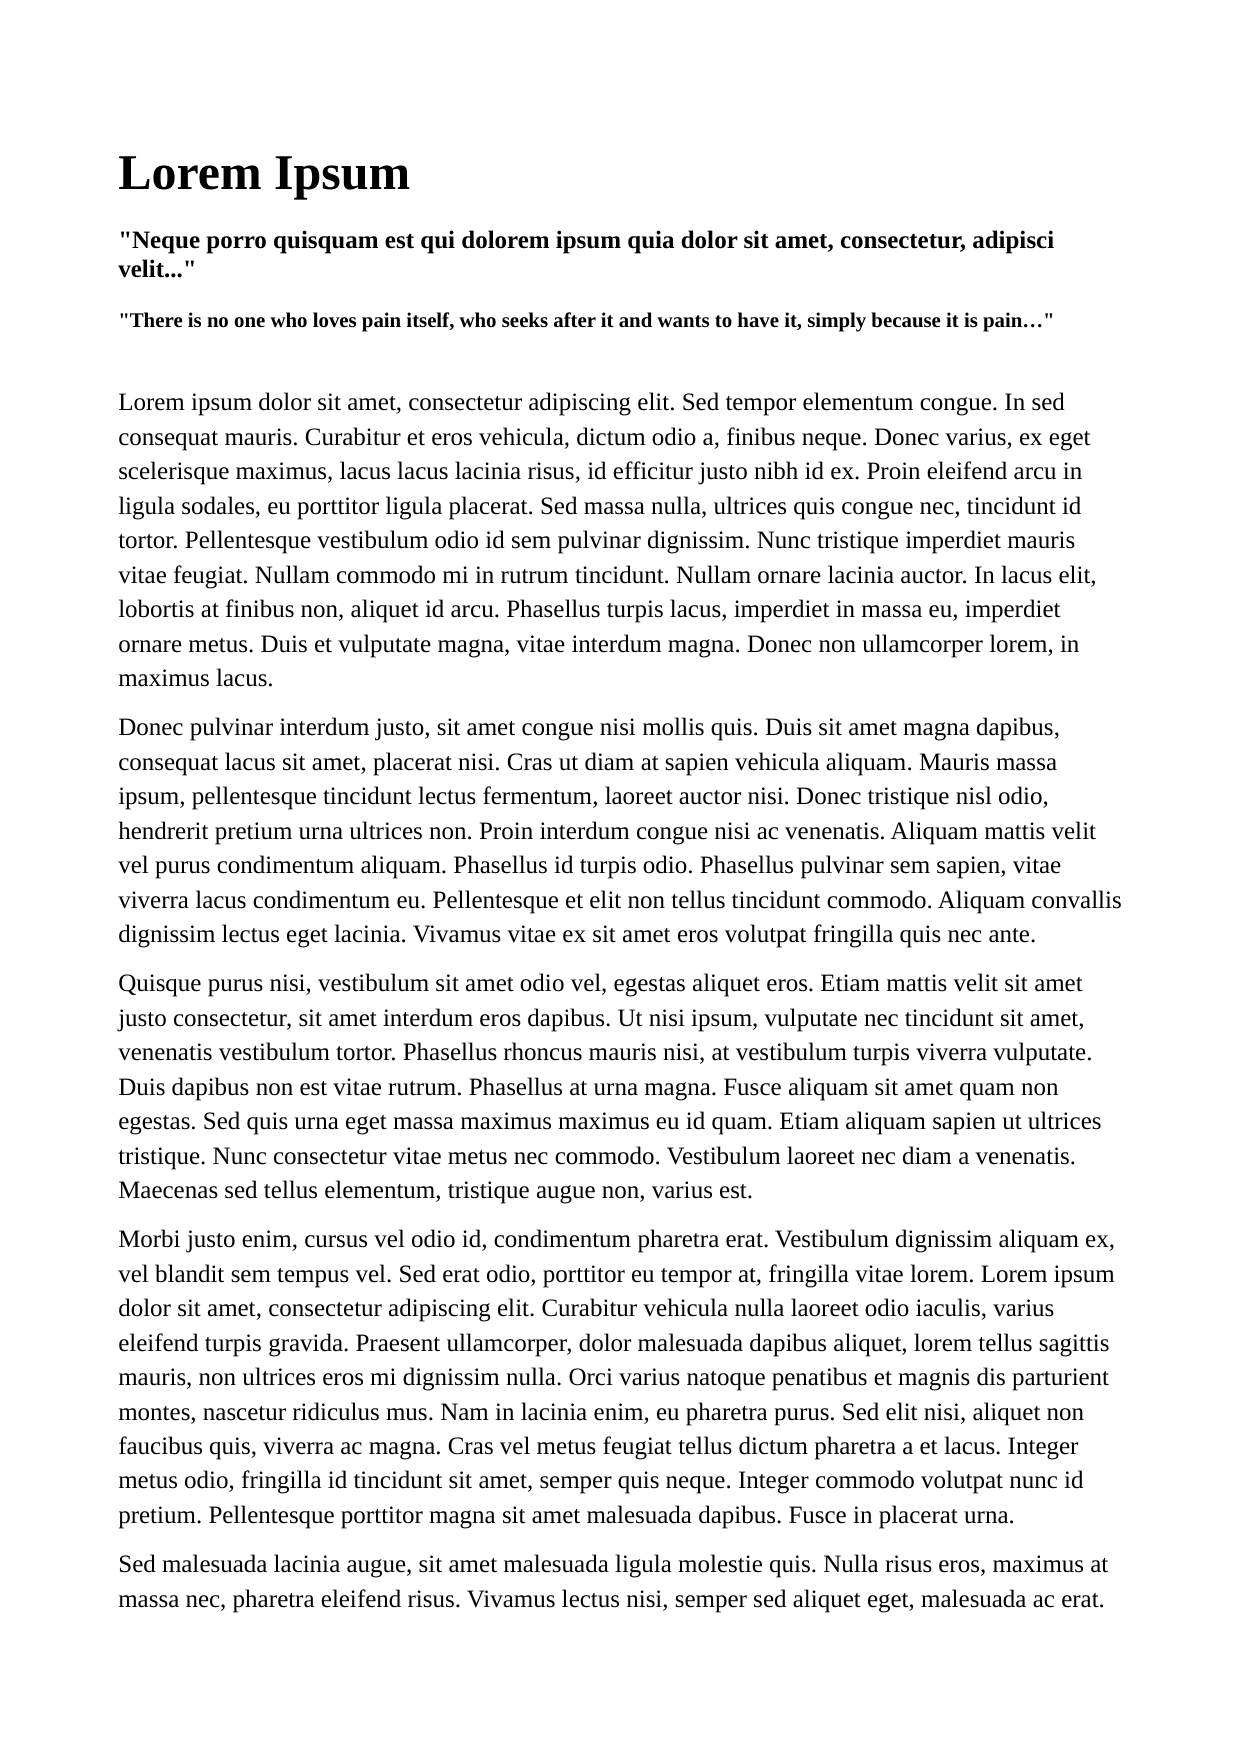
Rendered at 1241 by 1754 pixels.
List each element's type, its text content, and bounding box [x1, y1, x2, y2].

subtitle "Neque porro quisquam est qui dolorem ipsum quia dolor sit amet, consectetur, adipisci velit..." [118, 226, 1122, 283]
text Morbi justo enim, cursus vel odio id, condimentum pharetra erat. Vestibulum dignissim aliquam ex, vel blandit sem tempus vel. Sed erat odio, porttitor eu tempor at, fringilla vitae lorem. Lorem ipsum dolor sit amet, consectetur adipiscing elit. Curabitur vehicula nulla laoreet odio iaculis, varius eleifend turpis gravida. Praesent ullamcorper, dolor malesuada dapibus aliquet, lorem tellus sagittis mauris, non ultrices eros mi dignissim nulla. Orci varius natoque penatibus et magnis dis parturient montes, nascetur ridiculus mus. Nam in lacinia enim, eu pharetra purus. Sed elit nisi, aliquet non faucibus quis, viverra ac magna. Cras vel metus feugiat tellus dictum pharetra a et lacus. Integer metus odio, fringilla id tincidunt sit amet, semper quis neque. Integer commodo volutpat nunc id pretium. Pellentesque porttitor magna sit amet malesuada dapibus. Fusce in placerat urna. [118, 1224, 1122, 1529]
subtitle Lorem Ipsum [118, 143, 1122, 201]
text Sed malesuada lacinia augue, sit amet malesuada ligula molestie quis. Nulla risus eros, maximus at massa nec, pharetra eleifend risus. Vivamus lectus nisi, semper sed aliquet eget, malesuada ac erat. [118, 1549, 1122, 1612]
subtitle "There is no one who loves pain itself, who seeks after it and wants to have it, simply because it is pain…" [118, 308, 1122, 332]
text Lorem ipsum dolor sit amet, consectetur adipiscing elit. Sed tempor elementum congue. In sed consequat mauris. Curabitur et eros vehicula, dictum odio a, finibus neque. Donec varius, ex eget scelerisque maximus, lacus lacus lacinia risus, id efficitur justo nibh id ex. Proin eleifend arcu in ligula sodales, eu porttitor ligula placerat. Sed massa nulla, ultrices quis congue nec, tincidunt id tortor. Pellentesque vestibulum odio id sem pulvinar dignissim. Nunc tristique imperdiet mauris vitae feugiat. Nullam commodo mi in rutrum tincidunt. Nullam ornare lacinia auctor. In lacus elit, lobortis at finibus non, aliquet id arcu. Phasellus turpis lacus, imperdiet in massa eu, imperdiet ornare metus. Duis et vulputate magna, vitae interdum magna. Donec non ullamcorper lorem, in maximus lacus. [118, 387, 1122, 692]
text Donec pulvinar interdum justo, sit amet congue nisi mollis quis. Duis sit amet magna dapibus, consequat lacus sit amet, placerat nisi. Cras ut diam at sapien vehicula aliquam. Mauris massa ipsum, pellentesque tincidunt lectus fermentum, laoreet auctor nisi. Donec tristique nisl odio, hendrerit pretium urna ultrices non. Proin interdum congue nisi ac venenatis. Aliquam mattis velit vel purus condimentum aliquam. Phasellus id turpis odio. Phasellus pulvinar sem sapien, vitae viverra lacus condimentum eu. Pellentesque et elit non tellus tincidunt commodo. Aliquam convallis dignissim lectus eget lacinia. Vivamus vitae ex sit amet eros volutpat fringilla quis nec ante. [118, 712, 1122, 948]
text Quisque purus nisi, vestibulum sit amet odio vel, egestas aliquet eros. Etiam mattis velit sit amet justo consectetur, sit amet interdum eros dapibus. Ut nisi ipsum, vulputate nec tincidunt sit amet, venenatis vestibulum tortor. Phasellus rhoncus mauris nisi, at vestibulum turpis viverra vulputate. Duis dapibus non est vitae rutrum. Phasellus at urna magna. Fusce aliquam sit amet quam non egestas. Sed quis urna eget massa maximus maximus eu id quam. Etiam aliquam sapien ut ultrices tristique. Nunc consectetur vitae metus nec commodo. Vestibulum laoreet nec diam a venenatis. Maecenas sed tellus elementum, tristique augue non, varius est. [118, 968, 1122, 1204]
